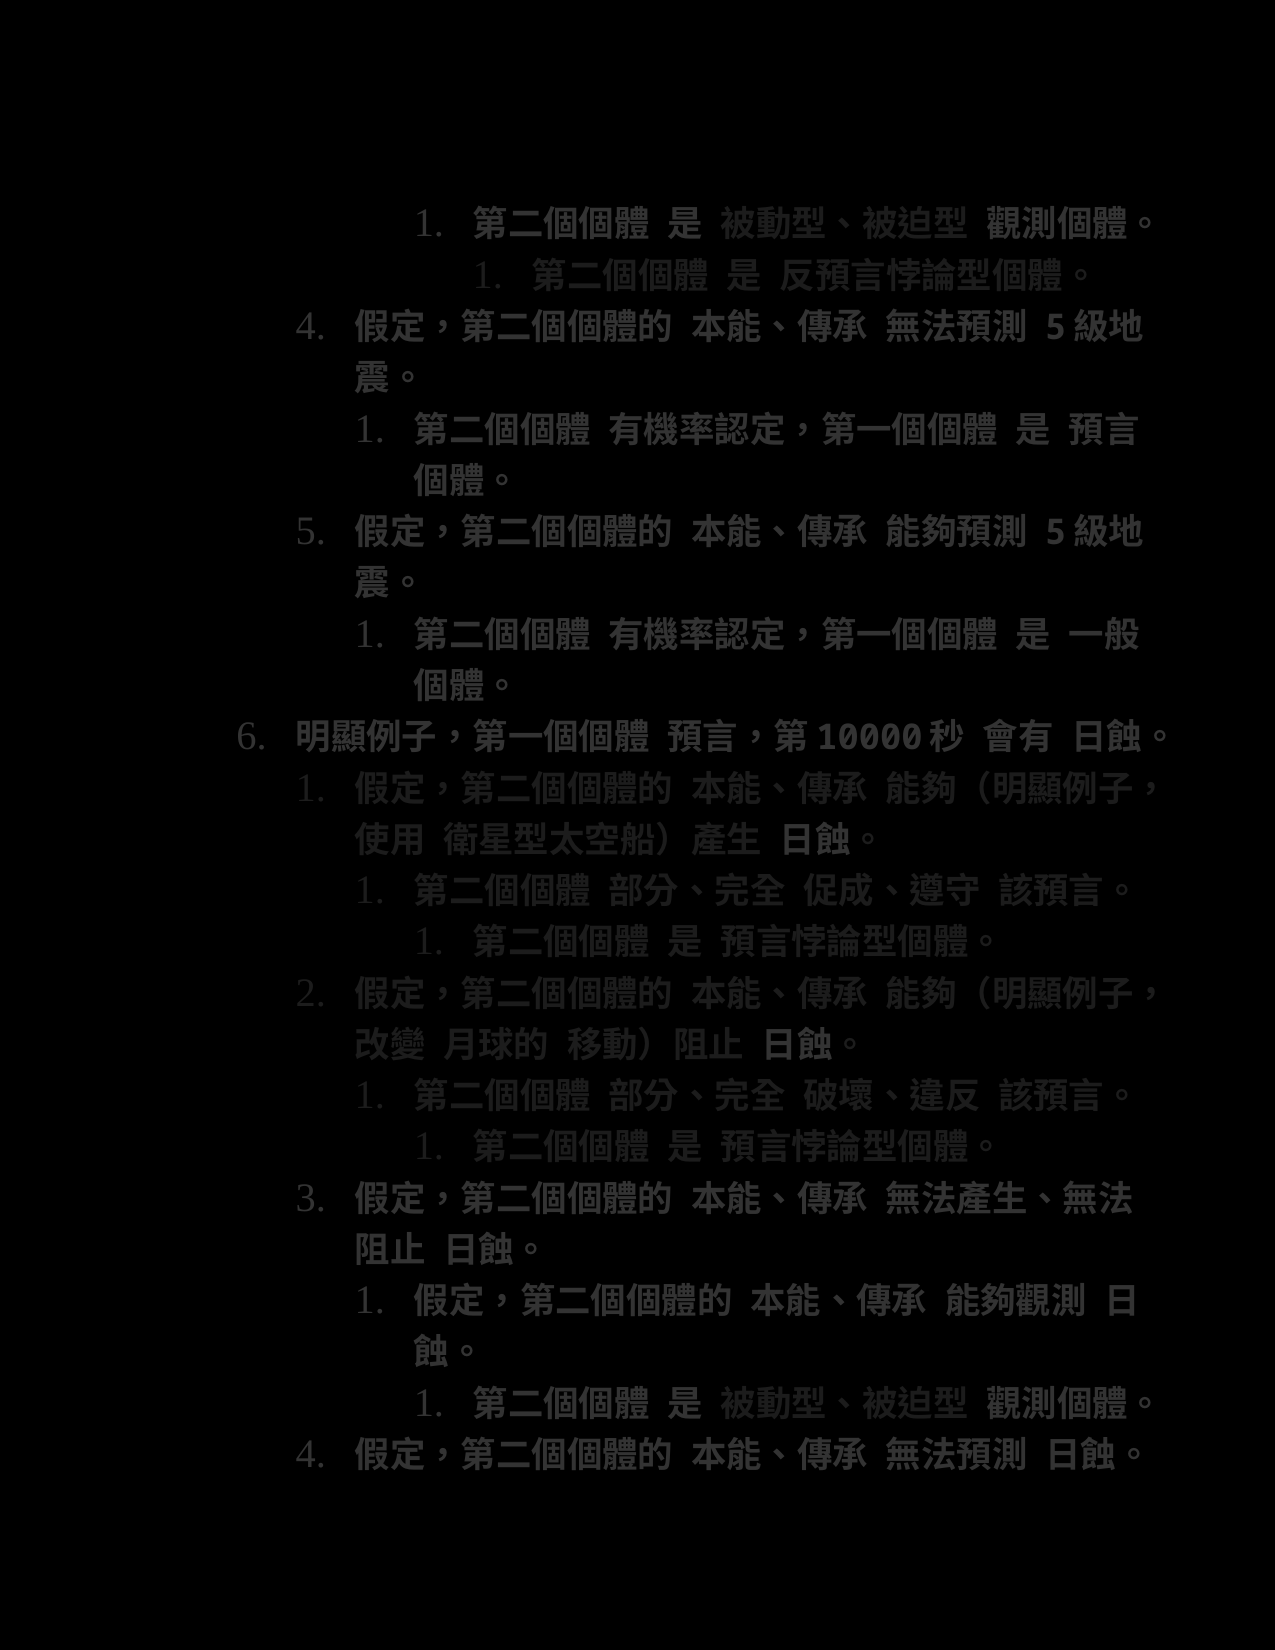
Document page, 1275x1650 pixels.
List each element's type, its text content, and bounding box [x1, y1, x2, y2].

list 第二個個體 是 被動型、被迫型 觀測個體。 [413, 1375, 1157, 1426]
list 第二個個體 是 被動型、被迫型 觀測個體。 [413, 196, 1157, 247]
list 假定，第二個個體的 本能、傳承 能夠預測 5級地震。 [295, 503, 1157, 606]
list 第二個個體 是 反預言悖論型個體。 [472, 247, 1157, 298]
list 第二個個體 有機率認定，第一個個體 是 一般個體。 [354, 606, 1157, 708]
list 假定，第二個個體的 本能、傳承 無法產生、無法阻止 日蝕。 [295, 1170, 1157, 1272]
list 假定，第二個個體的 本能、傳承 無法預測 日蝕。 [295, 1426, 1157, 1477]
list 第二個個體 部分、完全 破壞、違反 該預言。 [354, 1067, 1157, 1119]
list 第二個個體 有機率認定，第一個個體 是 預言個體。 [354, 401, 1157, 503]
list 假定，第二個個體的 本能、傳承 能夠（明顯例子，改變 月球的 移動）阻止 日蝕。 [295, 965, 1157, 1067]
list 假定，第二個個體的 本能、傳承 能夠（明顯例子，使用 衛星型太空船）產生 日蝕。 [295, 760, 1157, 862]
list 第二個個體 是 預言悖論型個體。 [413, 914, 1157, 965]
list 明顯例子，第一個個體 預言，第10000秒 會有 日蝕。 [236, 708, 1157, 760]
list 假定，第二個個體的 本能、傳承 無法預測 5級地震。 [295, 298, 1157, 401]
list 第二個個體 部分、完全 促成、遵守 該預言。 [354, 862, 1157, 914]
list 第二個個體 是 預言悖論型個體。 [413, 1119, 1157, 1170]
list 假定，第二個個體的 本能、傳承 能夠觀測 日蝕。 [354, 1272, 1157, 1375]
